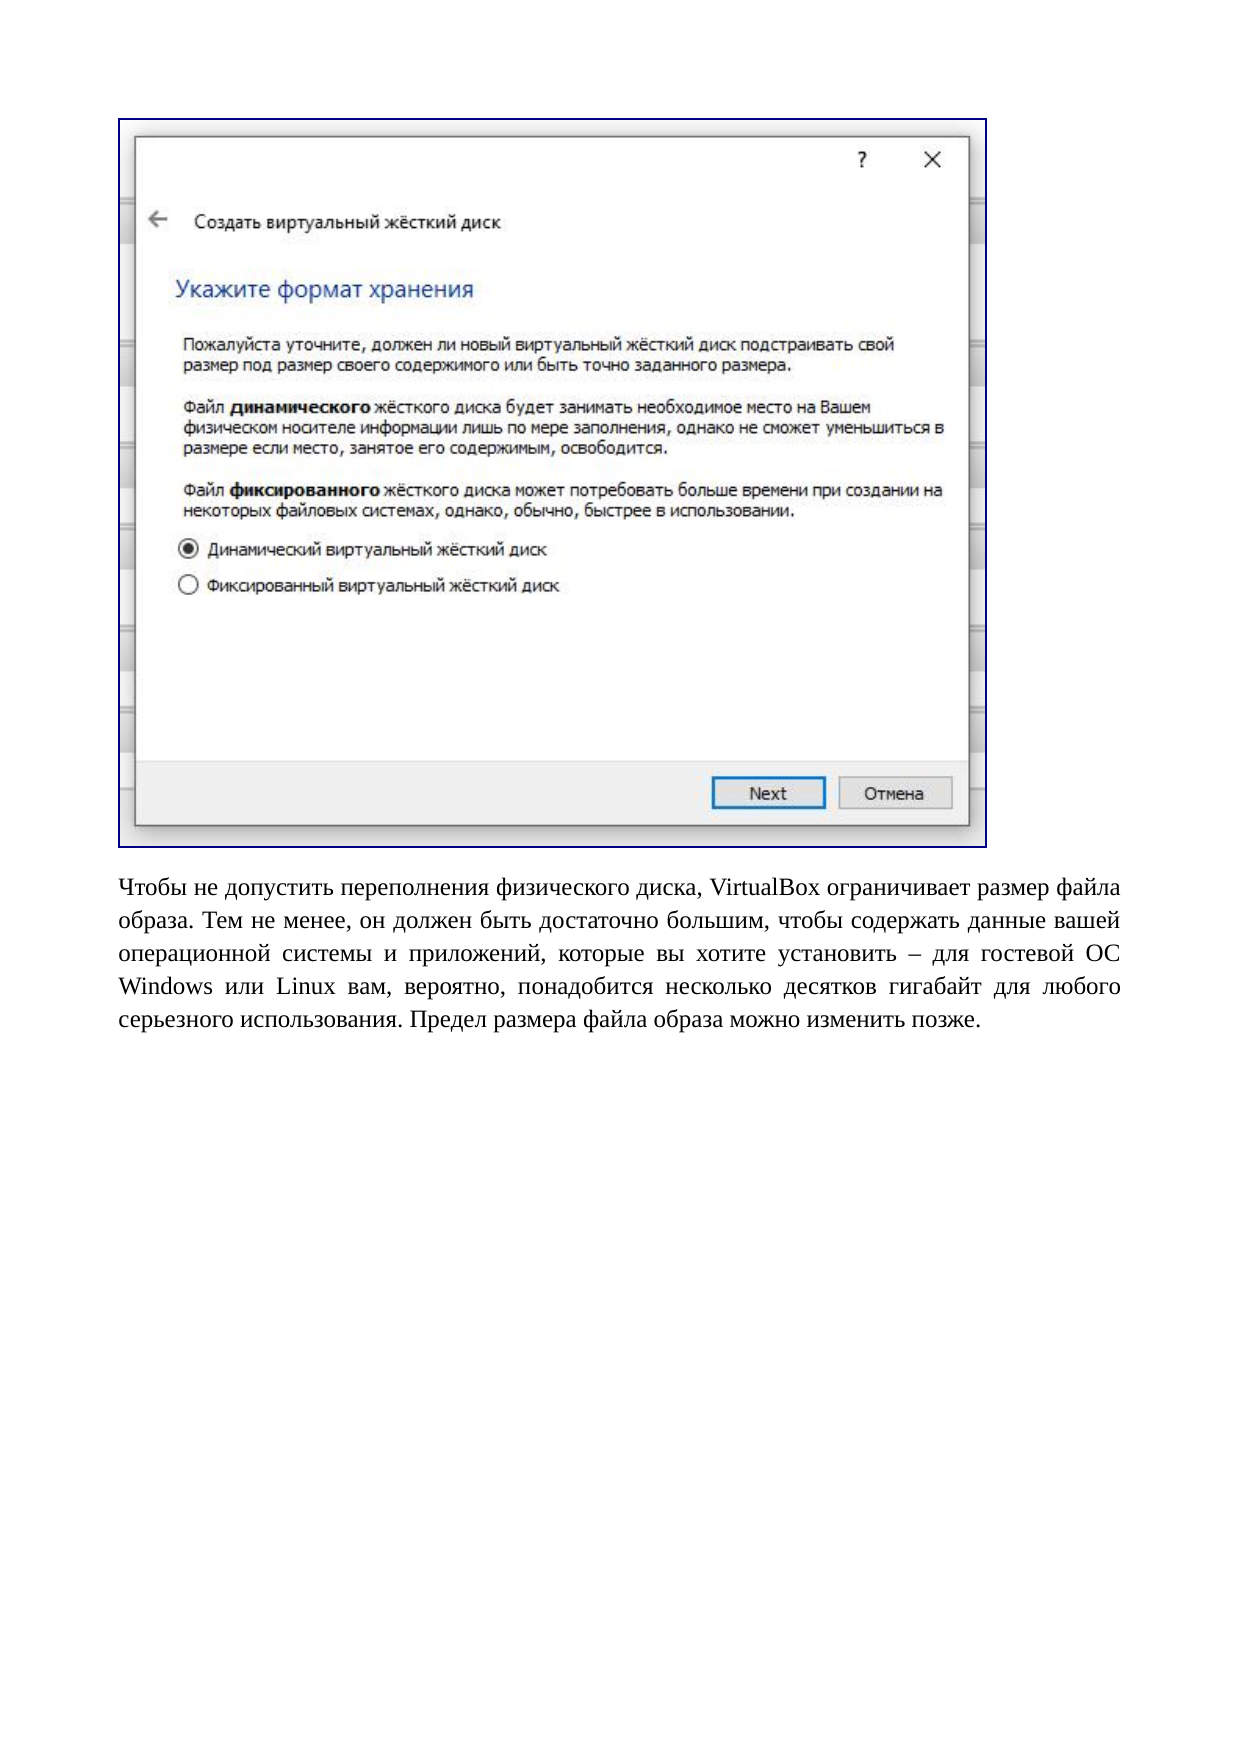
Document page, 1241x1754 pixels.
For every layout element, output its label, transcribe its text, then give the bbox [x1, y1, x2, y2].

picture [120, 120, 985, 846]
text Чтобы не допустить переполнения физического диска, VirtualBox ограничивает размер файла образа. Тем не менее, он должен быть достаточно большим, чтобы содержать данные вашей операционной системы и приложений, которые вы хотите установить – для гостевой ОС Windows или Linux вам, вероятно, понадобится несколько десятков гигабайт для любого серьезного использования. Предел размера файла образа можно изменить позже. [118, 872, 1122, 1033]
